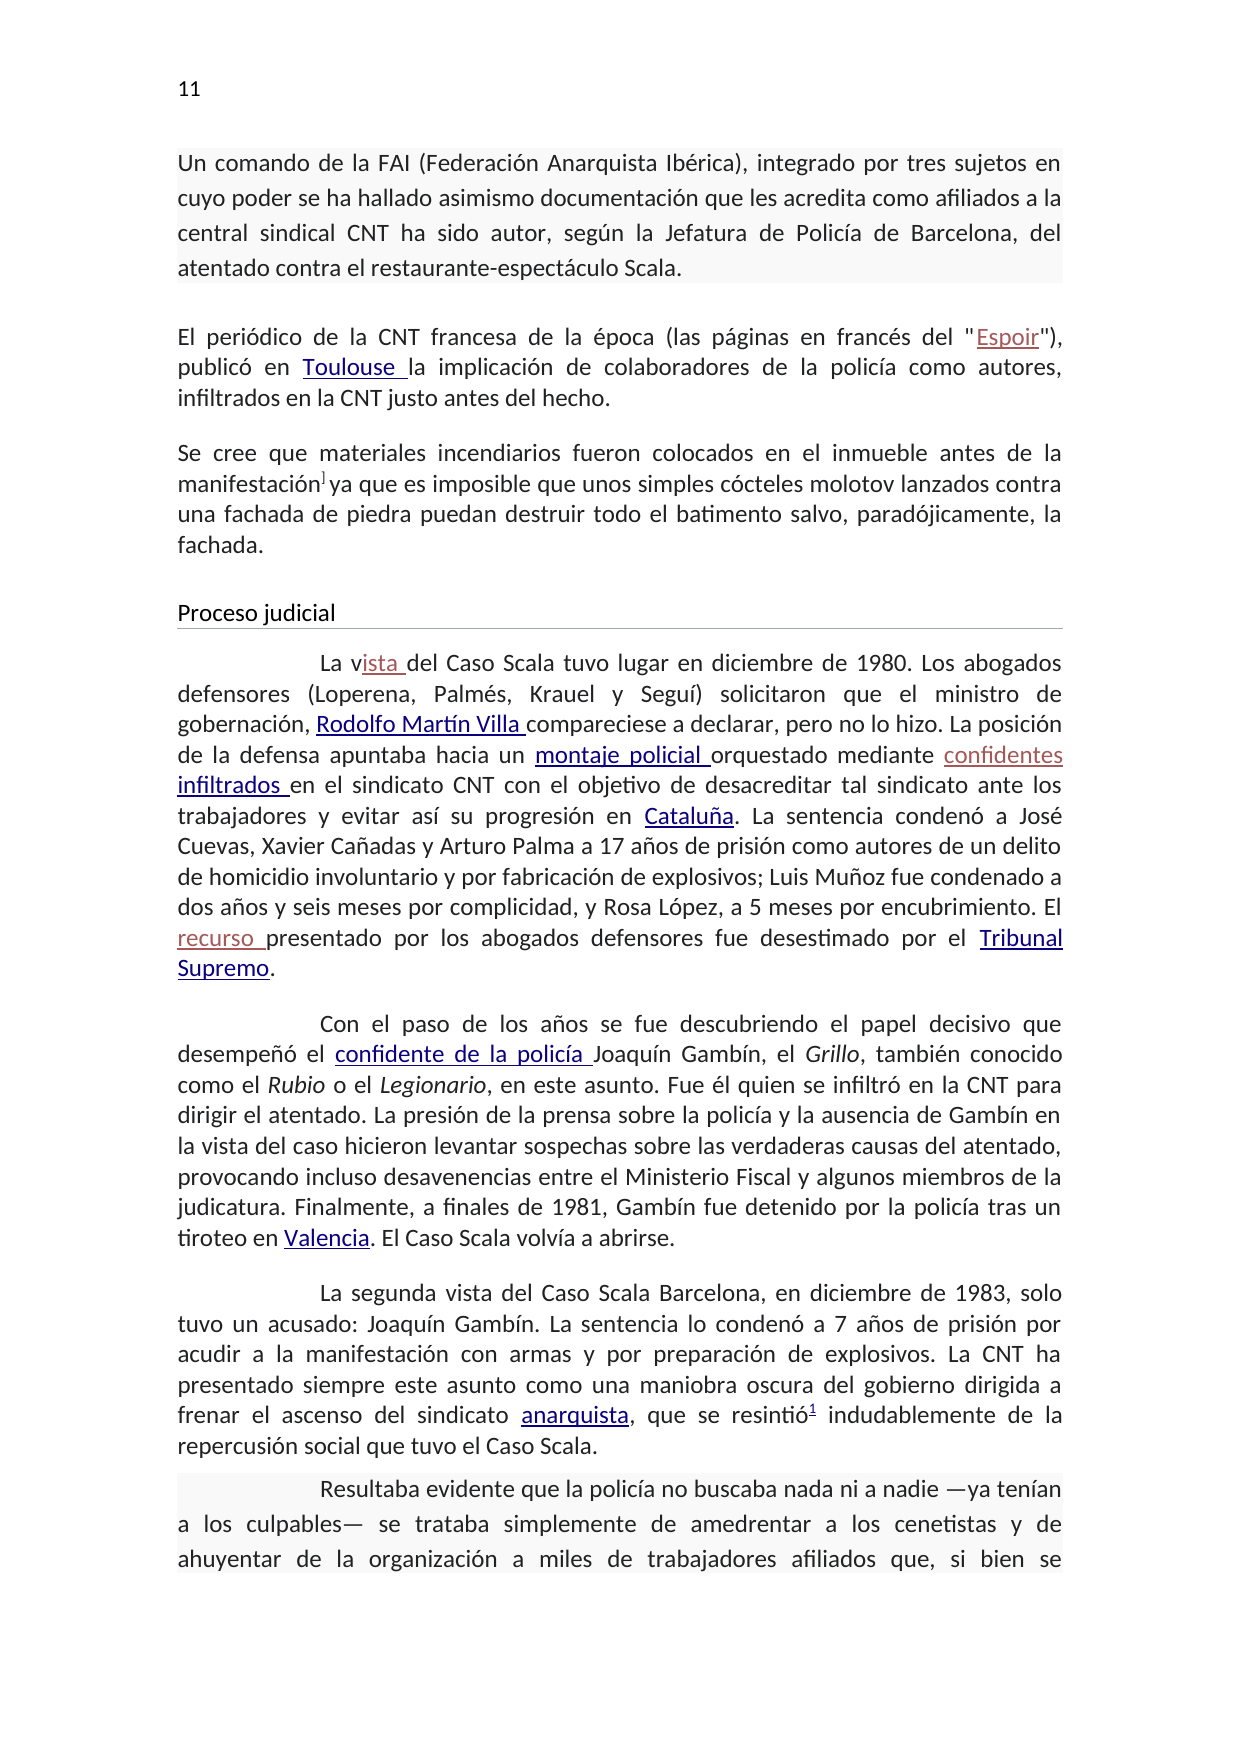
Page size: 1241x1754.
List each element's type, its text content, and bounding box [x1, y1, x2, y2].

text El periódico de la CNT francesa de la época (las páginas en francés del "Espoir"), publicó en Toulouse la implicación de colaboradores de la policía como autores, infiltrados en la CNT justo antes del hecho. ​ [177, 321, 1063, 412]
text Un comando de la FAI (Federación Anarquista Ibérica), integrado por tres sujetos en cuyo poder se ha hallado asimismo documentación que les acredita como afiliados a la central sindical CNT ha sido autor, según la Jefatura de Policía de Barcelona, del atentado contra el restaurante-espectáculo Scala. [177, 148, 1063, 283]
text Se cree que materiales incendiarios fueron colocados en el inmueble antes de la manifestación] ya que es imposible que unos simples cócteles molotov lanzados contra una fachada de piedra puedan destruir todo el batimento salvo, paradójicamente, la fachada. [177, 437, 1063, 559]
text La vista del Caso Scala tuvo lugar en diciembre de 1980. Los abogados defensores (Loperena, Palmés, Krauel y Seguí) solicitaron que el ministro de gobernación, Rodolfo Martín Villa compareciese a declarar, pero no lo hizo. La posición de la defensa apuntaba hacia un montaje policial orquestado mediante confidentes infiltrados en el sindicato CNT con el objetivo de desacreditar tal sindicato ante los trabajadores y evitar así su progresión en Cataluña. La sentencia condenó a José Cuevas, Xavier Cañadas y Arturo Palma a 17 años de prisión como autores de un delito de homicidio involuntario y por fabricación de explosivos; Luis Muñoz fue condenado a dos años y seis meses por complicidad, y Rosa López, a 5 meses por encubrimiento. El recurso presentado por los abogados defensores fue desestimado por el Tribunal Supremo. [177, 647, 1063, 983]
text La segunda vista del Caso Scala Barcelona, en diciembre de 1983, solo tuvo un acusado: Joaquín Gambín. La sentencia lo condenó a 7 años de prisión por acudir a la manifestación con armas y por preparación de explosivos. La CNT ha presentado siempre este asunto como una maniobra oscura del gobierno dirigida a frenar el ascenso del sindicato anarquista, que se resintió1​ indudablemente de la repercusión social que tuvo el Caso Scala. [177, 1277, 1063, 1460]
text Con el paso de los años se fue descubriendo el papel decisivo que desempeñó el confidente de la policía Joaquín Gambín, el Grillo, también conocido como el Rubio o el Legionario, en este asunto. Fue él quien se infiltró en la CNT para dirigir el atentado. La presión de la prensa sobre la policía y la ausencia de Gambín en la vista del caso hicieron levantar sospechas sobre las verdaderas causas del atentado, provocando incluso desavenencias entre el Ministerio Fiscal y algunos miembros de la judicatura. Finalmente, a finales de 1981, Gambín fue detenido por la policía tras un tiroteo en Valencia. El Caso Scala volvía a abrirse. [177, 1008, 1063, 1252]
subtitle Proceso judicial [177, 597, 1063, 628]
text Resultaba evidente que la policía no buscaba nada ni a nadie —ya tenían a los culpables— se trataba simplemente de amedrentar a los cenetistas y de ahuyentar de la organización a miles de trabajadores afiliados que, si bien se [177, 1473, 1063, 1573]
